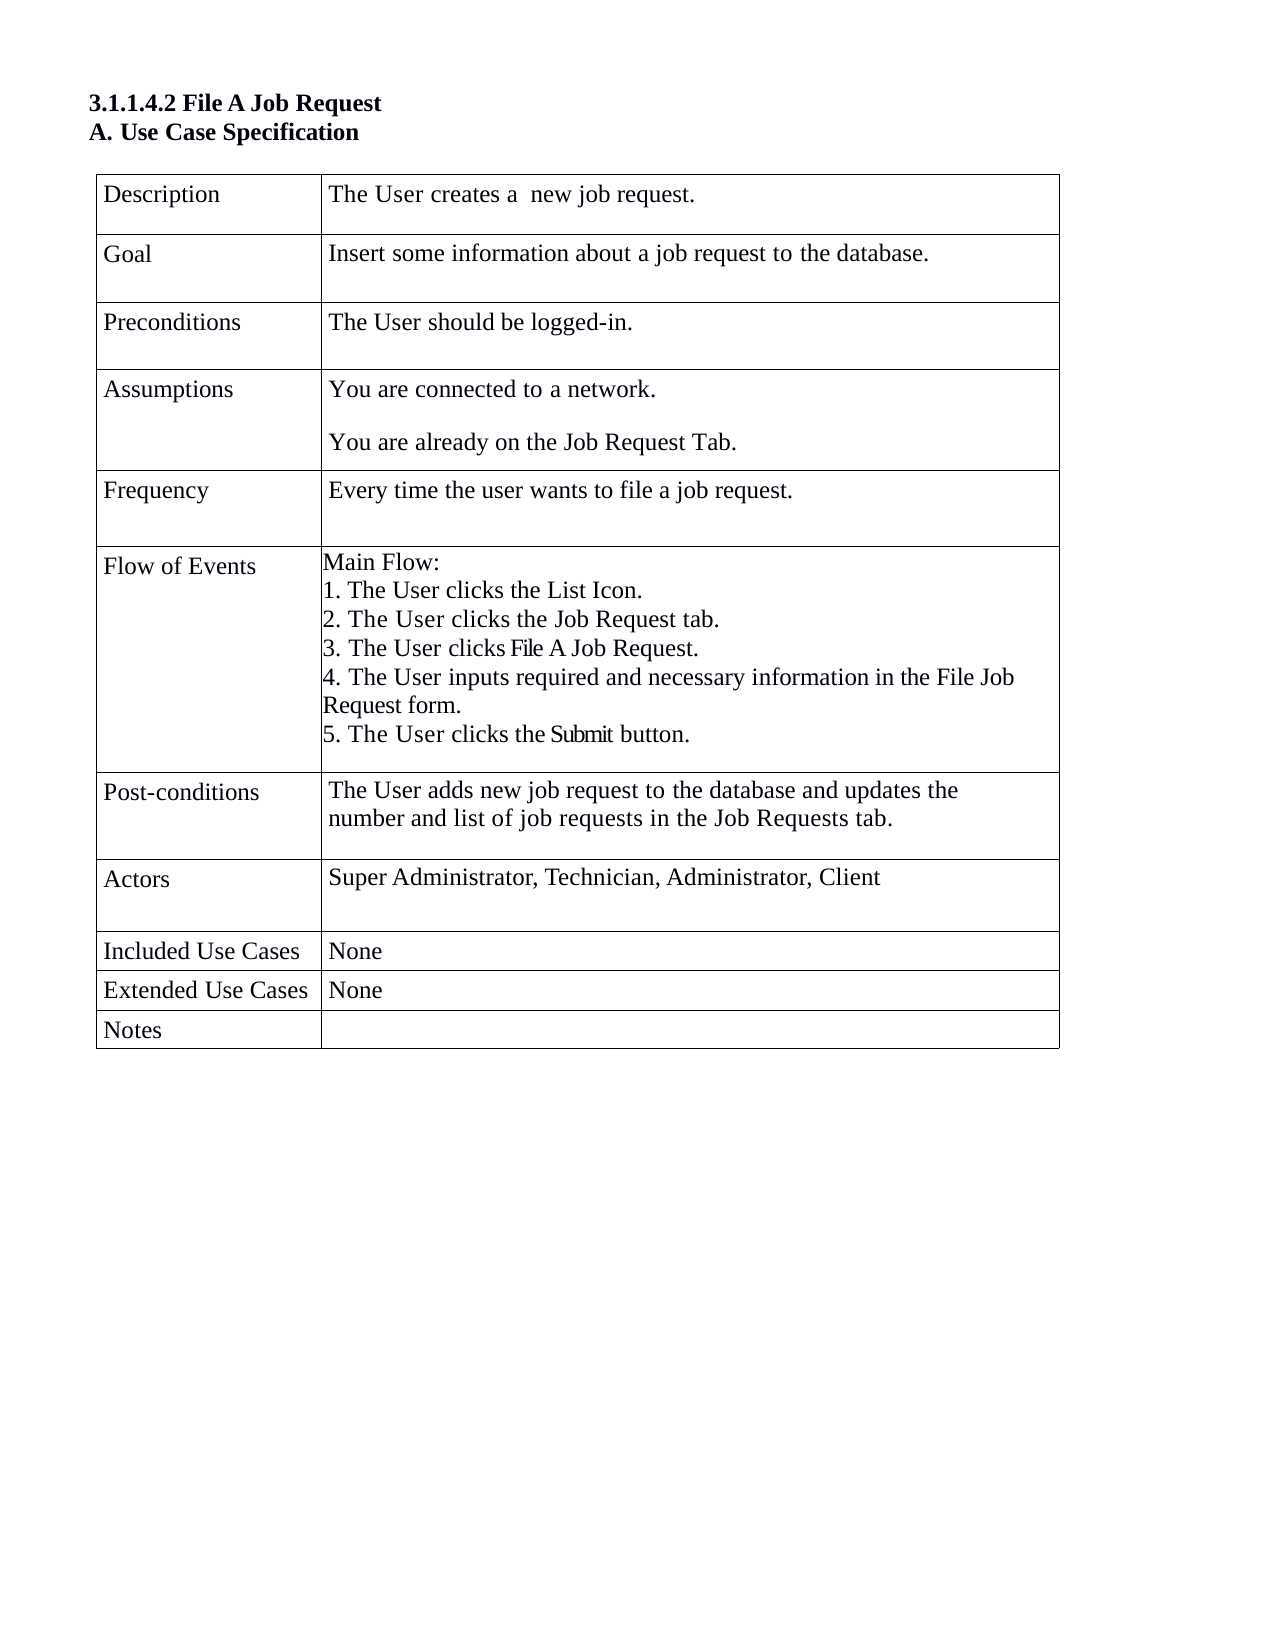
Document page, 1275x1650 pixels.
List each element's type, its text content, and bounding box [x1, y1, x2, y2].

table_cell You are connected to a network. You are already on the Job Request Tab. [322, 370, 1059, 470]
table_cell Actors [97, 860, 321, 931]
table_cell Preconditions [97, 303, 321, 369]
table_header The User creates a new job request. [322, 175, 1059, 234]
table_cell Insert some information about a job request to the database. [322, 235, 1059, 301]
table_cell Extended Use Cases [97, 971, 321, 1010]
table_cell Every time the user wants to file a job request. [322, 471, 1059, 546]
table_header Description [97, 175, 321, 234]
text A. Use Case Specification [88, 117, 1186, 146]
table_cell The User adds new job request to the database and updates the number and list of job requests in the Job Requests tab. [322, 773, 1059, 859]
text 3.1.1.4.2 File A Job Request [88, 88, 1186, 117]
table_cell Flow of Events [97, 547, 321, 771]
table_cell Assumptions [97, 370, 321, 470]
table_cell Included Use Cases [97, 932, 321, 970]
table_cell Super Administrator, Technician, Administrator, Client [322, 860, 1059, 931]
table_cell [322, 1011, 1059, 1048]
table_cell Frequency [97, 471, 321, 546]
table_cell Notes [97, 1011, 321, 1048]
table_cell Main Flow: 1. The User clicks the List Icon. 2. The User clicks the Job Request tab. 3. The User clicks File A Job Request. 4. The User inputs required and necessary information in the File Job Request form. 5. The User clicks the Submit button. [322, 547, 1059, 771]
table_cell None [322, 971, 1059, 1010]
table_cell Goal [97, 235, 321, 301]
table_cell None [322, 932, 1059, 970]
table_cell Post-conditions [97, 773, 321, 859]
table_cell The User should be logged-in. [322, 303, 1059, 369]
